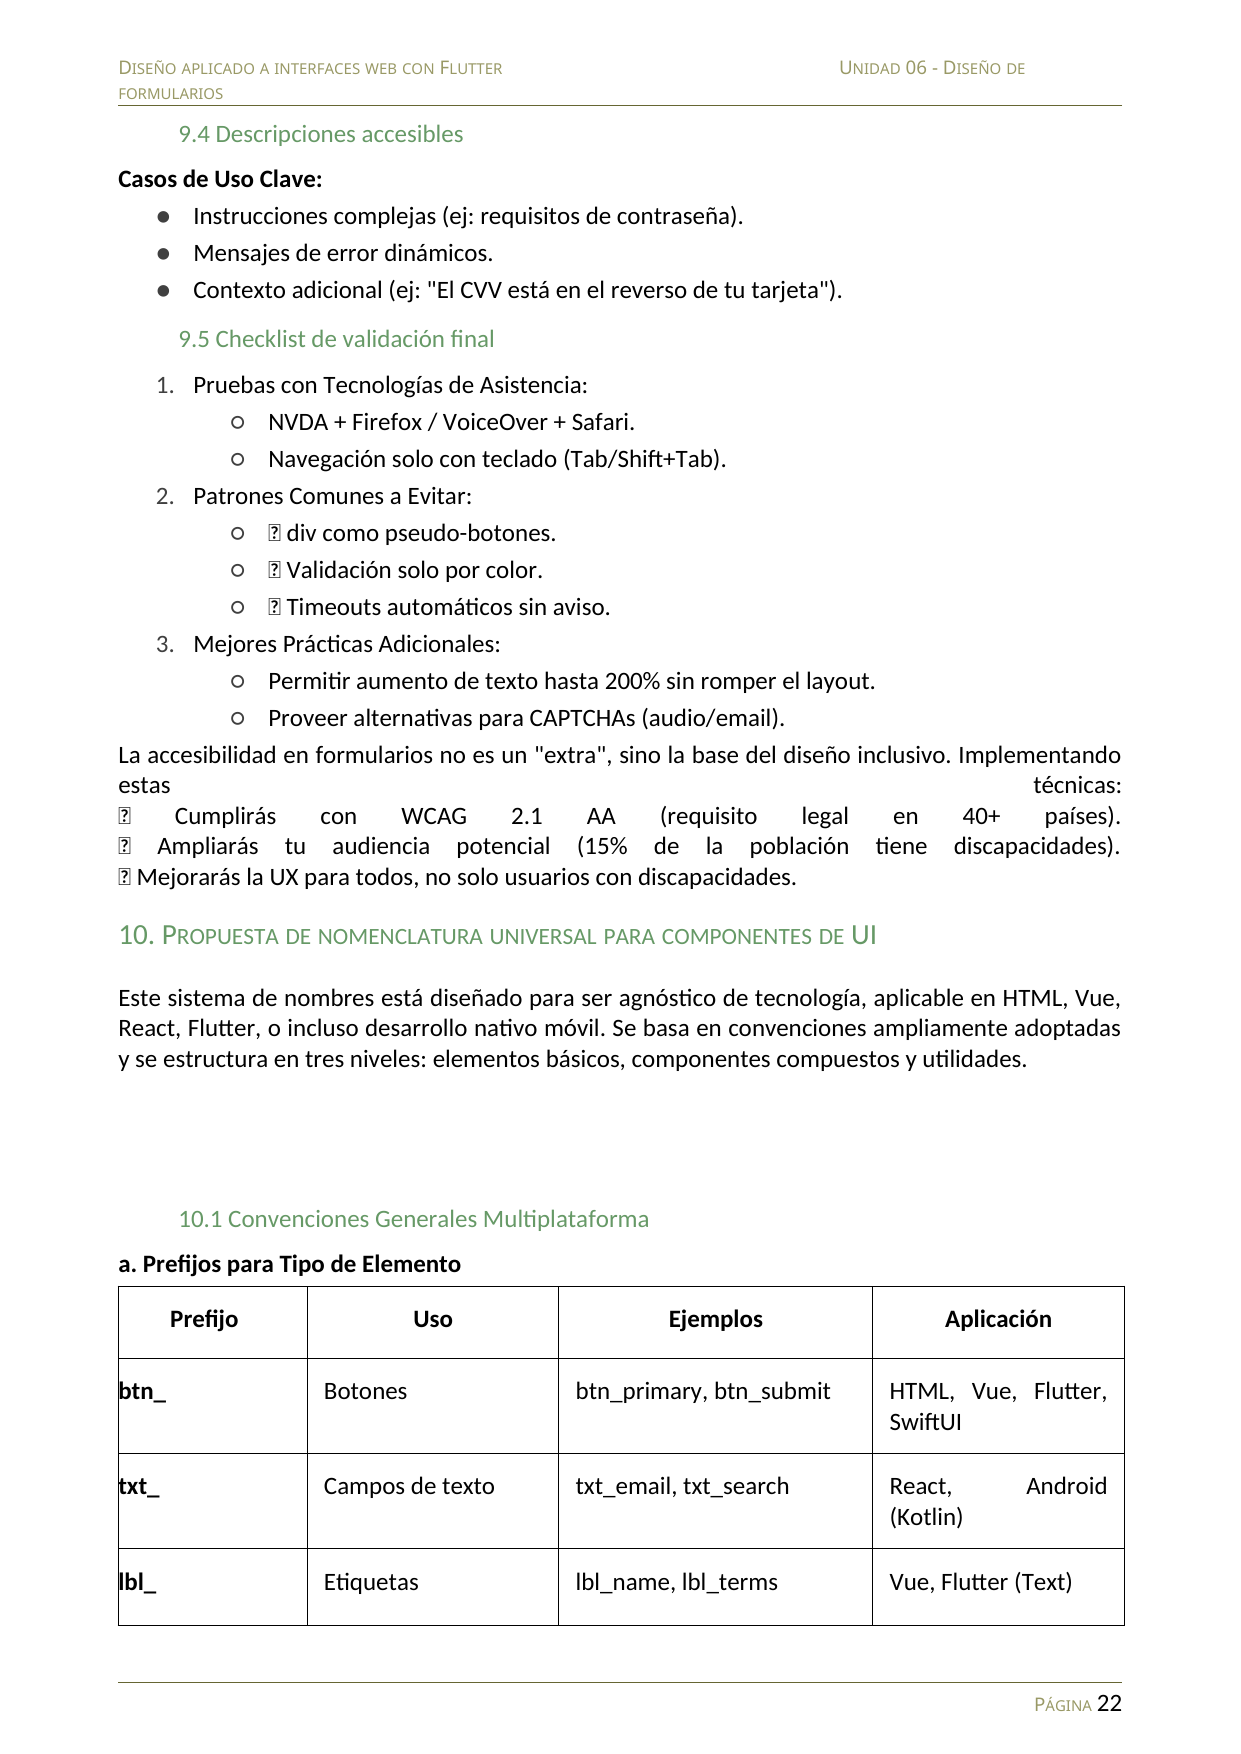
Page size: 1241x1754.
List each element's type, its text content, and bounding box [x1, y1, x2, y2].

list Navegación solo con teclado (Tab/Shift+Tab). [231, 443, 1122, 473]
list Instrucciones complejas (ej: requisitos de contraseña). [156, 200, 1122, 231]
list Pruebas con Tecnologías de Asistencia: [156, 369, 1122, 399]
table_header Uso [308, 1287, 558, 1357]
table_cell lbl_ [119, 1549, 307, 1625]
table_cell Vue, Flutter (Text) [873, 1549, 1124, 1625]
list Proveer alternativas para CAPTCHAs (audio/email). [231, 702, 1122, 732]
table_header Prefijo [119, 1287, 307, 1357]
list Patrones Comunes a Evitar: [156, 480, 1122, 510]
table_cell lbl_name, lbl_terms [559, 1549, 872, 1625]
text La accesibilidad en formularios no es un "extra", sino la base del diseño inclusivo. Implementando estas técnicas: ✅ Cumplirás con WCAG 2.1 AA (requisito legal en 40+ países). ✅ Ampliarás tu audiencia potencial (15% de la población tiene discapacidades). ✅ Mejorarás la UX para todos, no solo usuarios con discapacidades. [118, 739, 1122, 891]
list Mensajes de error dinámicos. [156, 237, 1122, 268]
list Permitir aumento de texto hasta 200% sin romper el layout. [231, 665, 1122, 695]
table_header Ejemplos [559, 1287, 872, 1357]
subtitle 10. Propuesta de nomenclatura universal para componentes de UI [118, 916, 1122, 952]
table_cell Etiquetas [308, 1549, 558, 1625]
table_cell Campos de texto [308, 1454, 558, 1548]
text Casos de Uso Clave: [118, 163, 1122, 194]
list NVDA + Firefox / VoiceOver + Safari. [231, 406, 1122, 436]
text a. Prefijos para Tipo de Elemento [118, 1248, 1122, 1279]
list Mejores Prácticas Adicionales: [156, 628, 1122, 658]
table_header Aplicación [873, 1287, 1124, 1357]
table_cell React, Android (Kotlin) [873, 1454, 1124, 1548]
table_cell HTML, Vue, Flutter, SwiftUI [873, 1359, 1124, 1453]
subtitle 10.1 Convenciones Generales Multiplataforma [178, 1203, 1122, 1234]
text Este sistema de nombres está diseñado para ser agnóstico de tecnología, aplicable en HTML, Vue, React, Flutter, o incluso desarrollo nativo móvil. Se basa en convenciones ampliamente adoptadas y se estructura en tres niveles: elementos básicos, componentes compuestos y utilidades. [118, 982, 1122, 1073]
list ❌ Validación solo por color. [231, 554, 1122, 584]
table_cell txt_email, txt_search [559, 1454, 872, 1548]
list ❌ Timeouts automáticos sin aviso. [231, 591, 1122, 621]
table_cell txt_ [119, 1454, 307, 1548]
table_cell btn_primary, btn_submit [559, 1359, 872, 1453]
list ❌ div como pseudo-botones. [231, 517, 1122, 547]
table_cell btn_ [119, 1359, 307, 1453]
list Contexto adicional (ej: "El CVV está en el reverso de tu tarjeta"). [156, 274, 1122, 305]
subtitle 9.5 Checklist de validación final [178, 324, 1122, 354]
table_cell Botones [308, 1359, 558, 1453]
subtitle 9.4 Descripciones accesibles [178, 118, 1122, 148]
